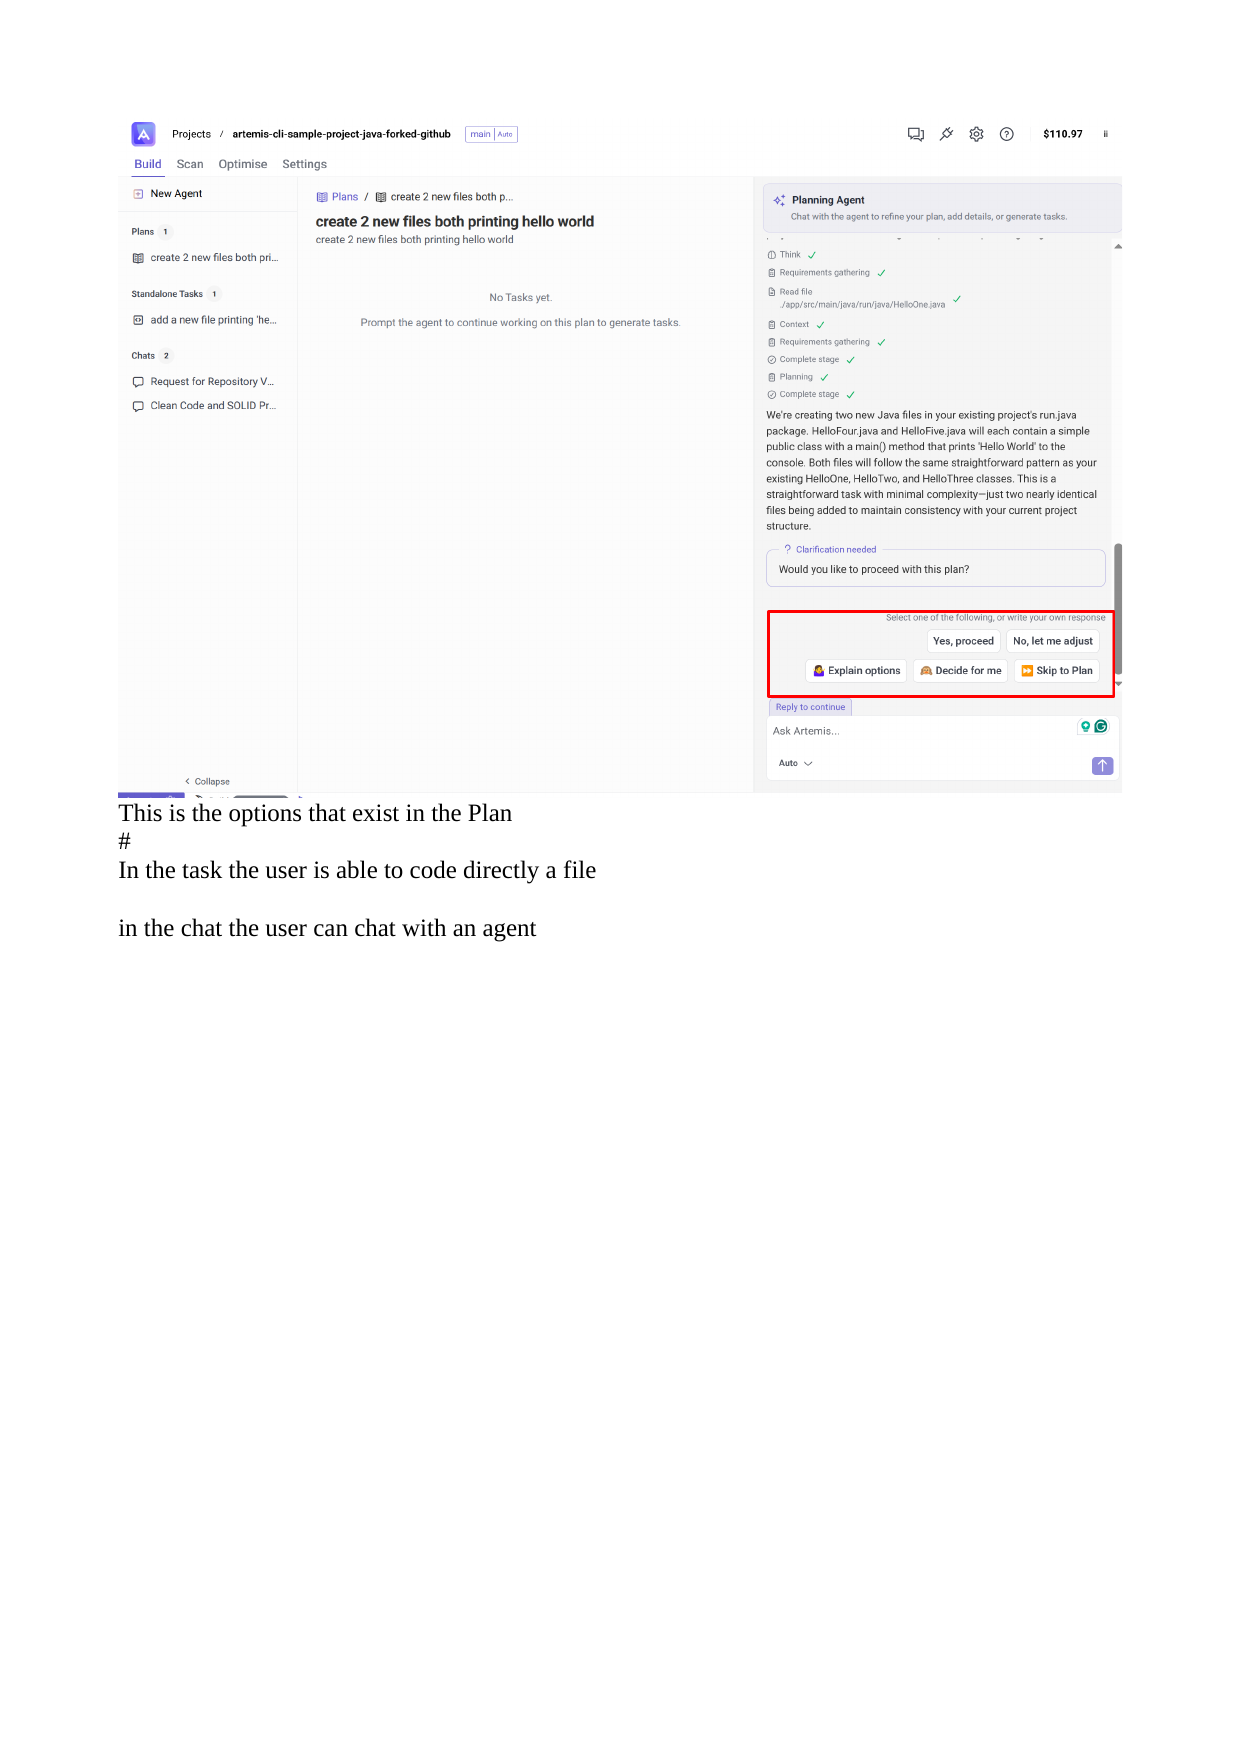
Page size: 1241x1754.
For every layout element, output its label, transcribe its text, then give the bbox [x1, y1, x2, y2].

text This is the options that exist in the Plan [118, 798, 1122, 826]
text # [118, 826, 1122, 855]
text In the task the user is able to code directly a file [118, 855, 1122, 884]
text in the chat the user can chat with an agent [118, 913, 1122, 941]
picture [118, 118, 1123, 798]
